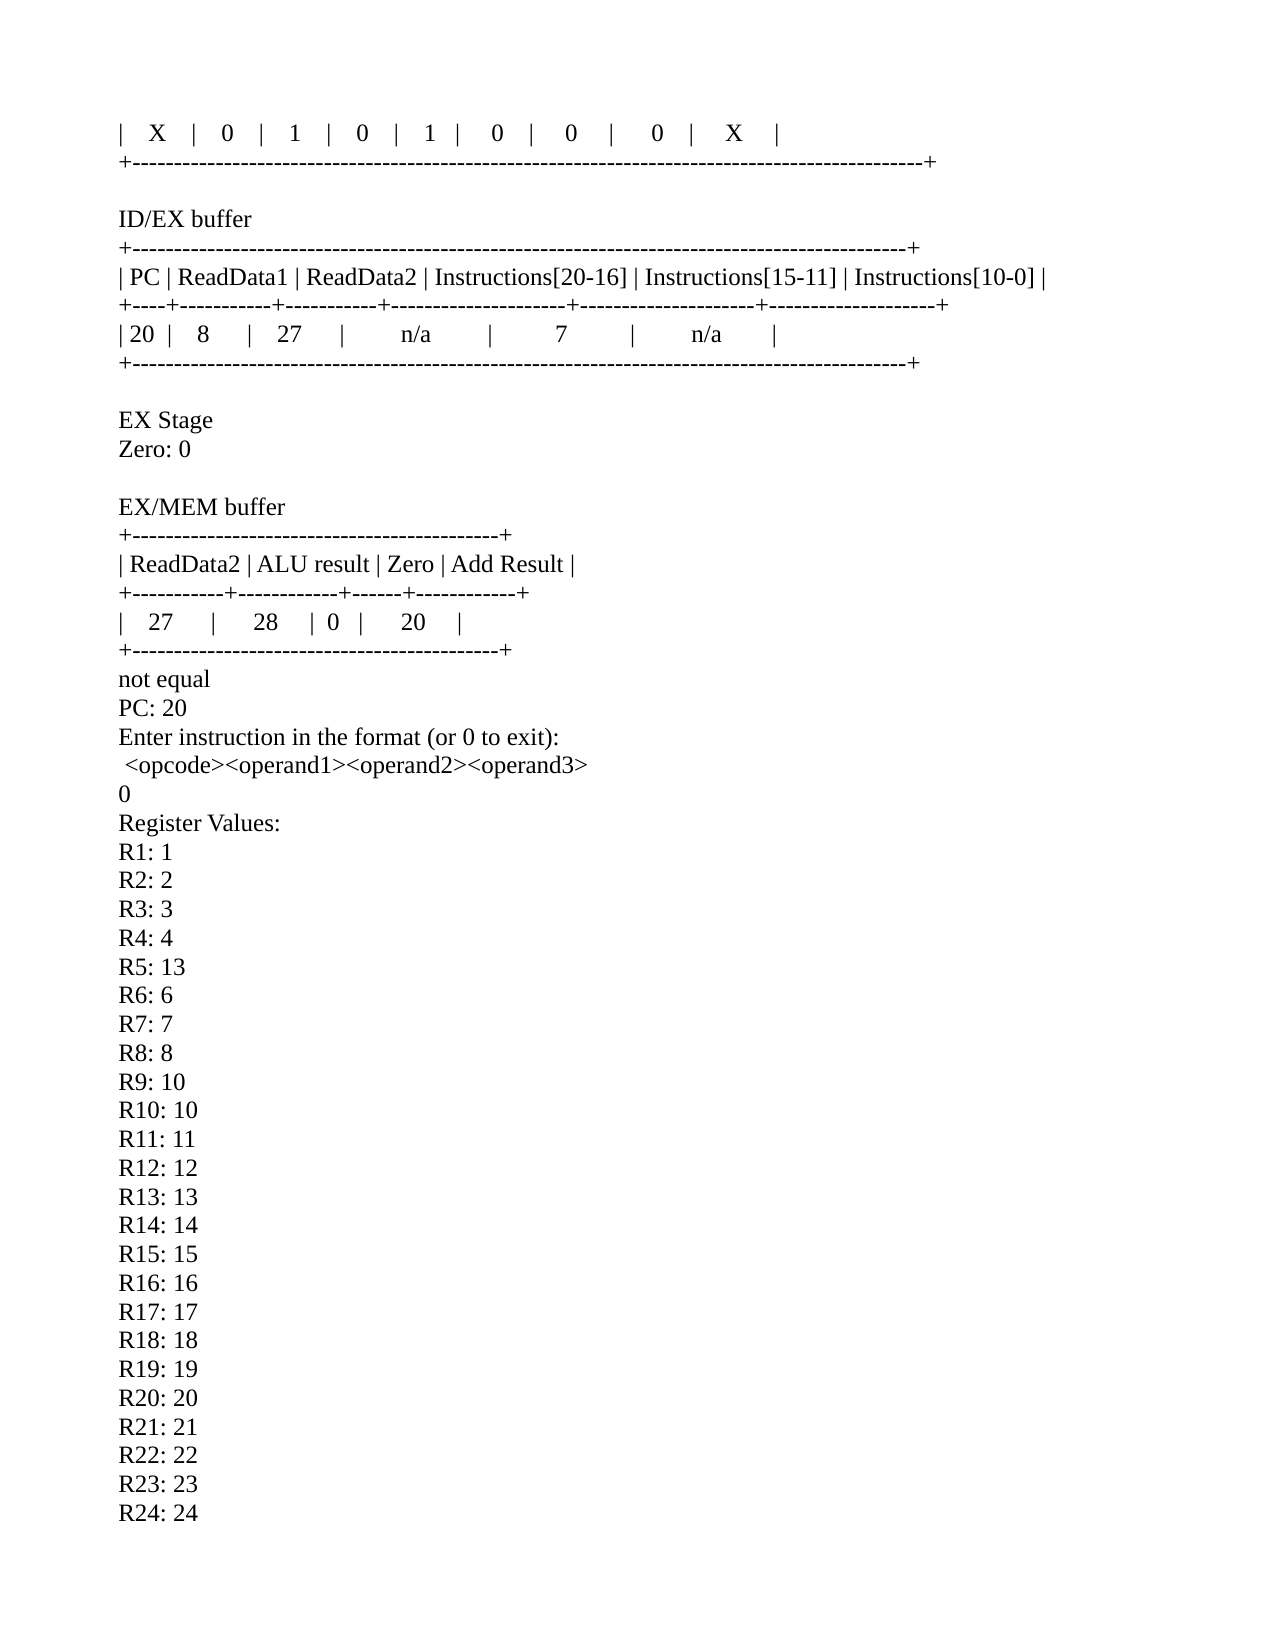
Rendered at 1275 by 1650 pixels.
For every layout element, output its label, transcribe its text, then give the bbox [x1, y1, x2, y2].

text R15: 15 [118, 1239, 1157, 1268]
text R7: 7 [118, 1009, 1157, 1038]
text +--------------------------------------------+ [118, 521, 1157, 549]
text +-----------------------------------------------------------------------------------------------+ [118, 147, 1157, 176]
text R6: 6 [118, 981, 1157, 1009]
text | 20 | 8 | 27 | n/a | 7 | n/a | [118, 319, 1157, 348]
text PC: 20 [118, 693, 1157, 722]
text R10: 10 [118, 1096, 1157, 1124]
text R14: 14 [118, 1211, 1157, 1239]
text Enter instruction in the format (or 0 to exit): [118, 722, 1157, 751]
text R12: 12 [118, 1153, 1157, 1182]
text R2: 2 [118, 866, 1157, 894]
text ID/EX buffer [118, 204, 1157, 233]
text | 27 | 28 | 0 | 20 | [118, 607, 1157, 636]
text Register Values: [118, 808, 1157, 837]
text R11: 11 [118, 1124, 1157, 1153]
text R9: 10 [118, 1067, 1157, 1096]
text R24: 24 [118, 1498, 1157, 1527]
text +-----------+------------+------+------------+ [118, 578, 1157, 607]
text R8: 8 [118, 1038, 1157, 1067]
text R17: 17 [118, 1297, 1157, 1326]
text Zero: 0 [118, 434, 1157, 463]
text R3: 3 [118, 894, 1157, 923]
text R16: 16 [118, 1268, 1157, 1297]
text R19: 19 [118, 1354, 1157, 1383]
text R13: 13 [118, 1182, 1157, 1211]
text R18: 18 [118, 1326, 1157, 1354]
text +---------------------------------------------------------------------------------------------+ [118, 348, 1157, 377]
text EX/MEM buffer [118, 492, 1157, 521]
text +--------------------------------------------+ [118, 636, 1157, 664]
text +----+-----------+-----------+---------------------+---------------------+--------------------+ [118, 291, 1157, 319]
text | X | 0 | 1 | 0 | 1 | 0 | 0 | 0 | X | [118, 118, 1157, 147]
text R4: 4 [118, 923, 1157, 952]
text <opcode><operand1><operand2><operand3> [118, 751, 1157, 779]
text R21: 21 [118, 1412, 1157, 1441]
text R23: 23 [118, 1469, 1157, 1498]
text | ReadData2 | ALU result | Zero | Add Result | [118, 549, 1157, 578]
text 0 [118, 779, 1157, 808]
text R1: 1 [118, 837, 1157, 866]
text not equal [118, 664, 1157, 693]
text R22: 22 [118, 1441, 1157, 1469]
text R5: 13 [118, 952, 1157, 981]
text | PC | ReadData1 | ReadData2 | Instructions[20-16] | Instructions[15-11] | Instructions[10-0] | [118, 262, 1157, 291]
text R20: 20 [118, 1383, 1157, 1412]
text EX Stage [118, 406, 1157, 434]
text +---------------------------------------------------------------------------------------------+ [118, 233, 1157, 262]
